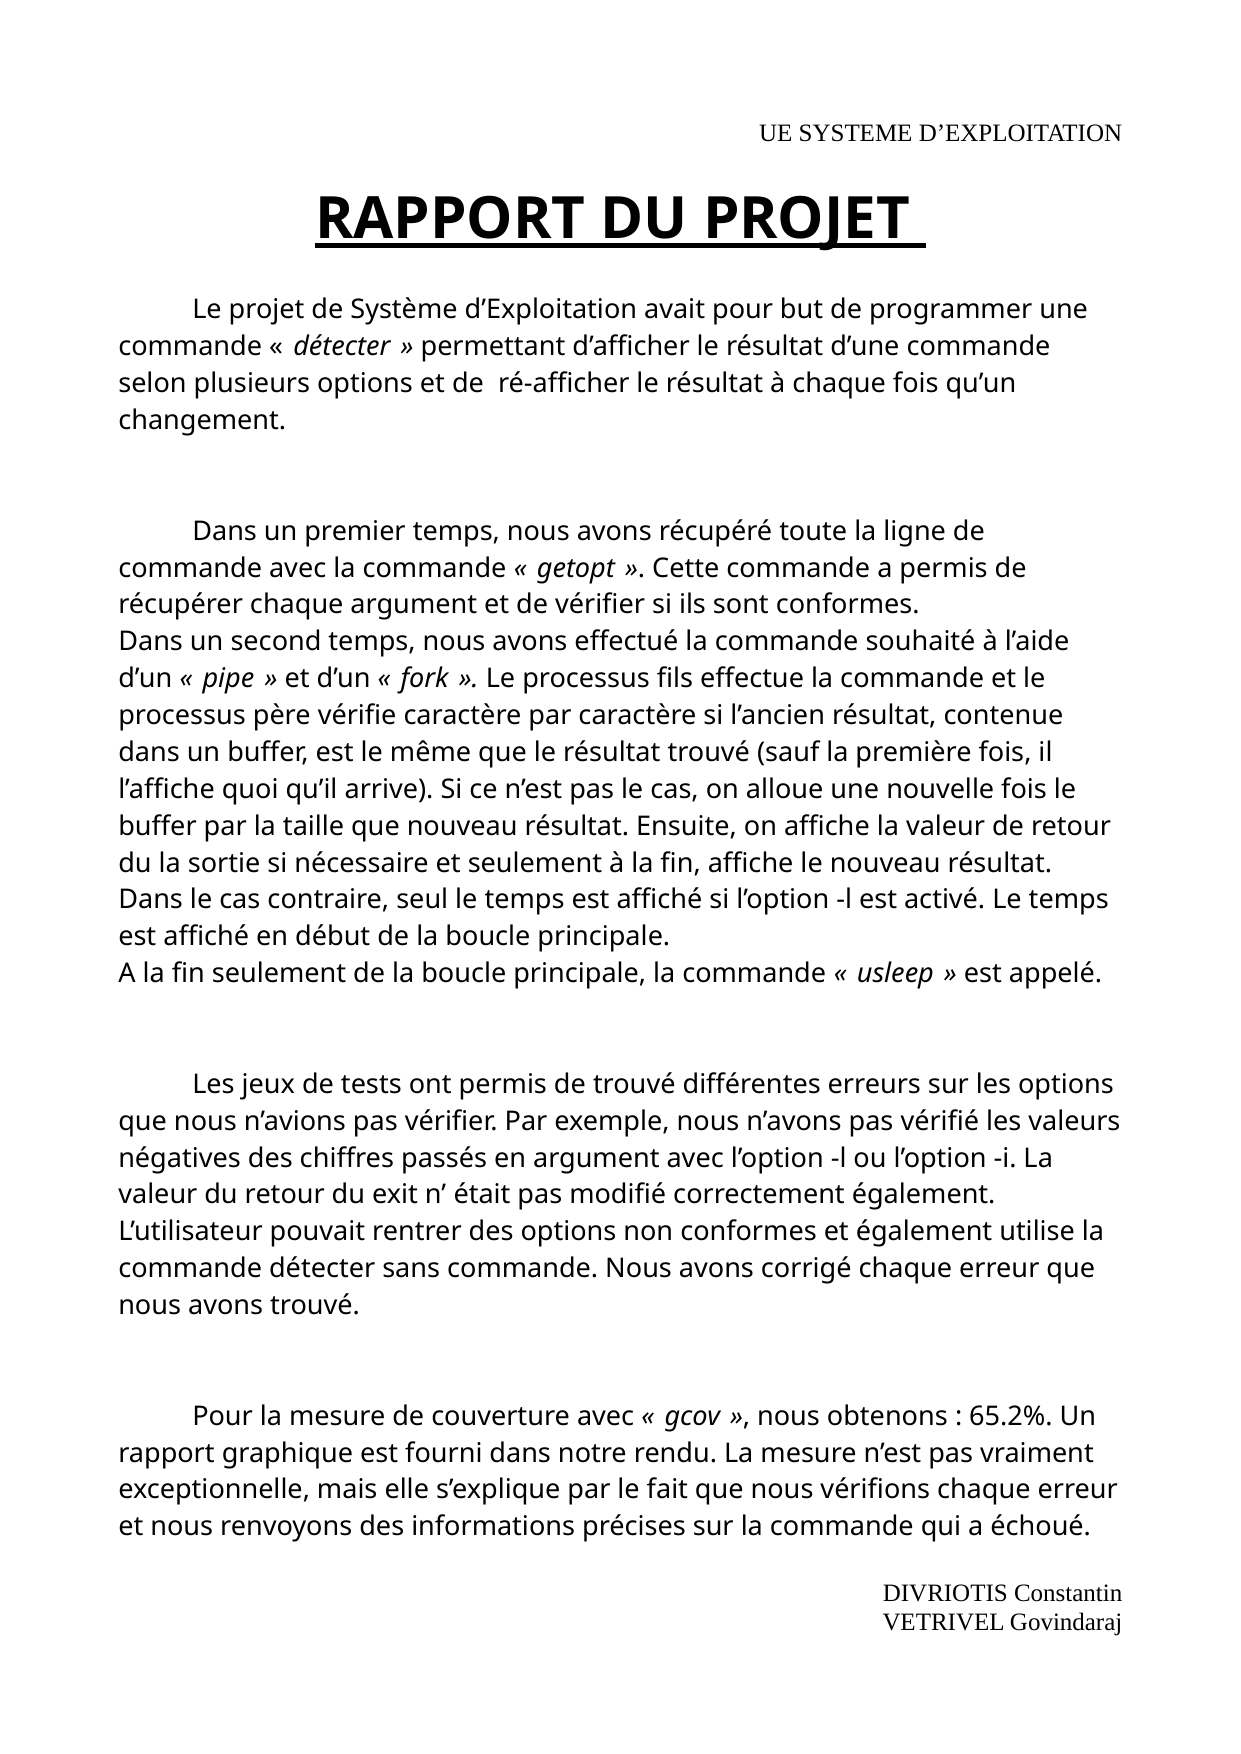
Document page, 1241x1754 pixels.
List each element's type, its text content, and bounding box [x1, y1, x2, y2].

text Le projet de Système d’Exploitation avait pour but de programmer une commande « détecter » permettant d’afficher le résultat d’une commande selon plusieurs options et de ré-afficher le résultat à chaque fois qu’un changement. [118, 290, 1122, 437]
text Dans un second temps, nous avons effectué la commande souhaité à l’aide d’un « pipe » et d’un « fork ». Le processus fils effectue la commande et le processus père vérifie caractère par caractère si l’ancien résultat, contenue dans un buffer, est le même que le résultat trouvé (sauf la première fois, il l’affiche quoi qu’il arrive). Si ce n’est pas le cas, on alloue une nouvelle fois le buffer par la taille que nouveau résultat. Ensuite, on affiche la valeur de retour du la sortie si nécessaire et seulement à la fin, affiche le nouveau résultat. Dans le cas contraire, seul le temps est affiché si l’option -l est activé. Le temps est affiché en début de la boucle principale. [118, 622, 1122, 954]
text RAPPORT DU PROJET [118, 176, 1122, 256]
text Dans un premier temps, nous avons récupéré toute la ligne de commande avec la commande « getopt ». Cette commande a permis de récupérer chaque argument et de vérifier si ils sont conformes. [118, 511, 1122, 622]
text A la fin seulement de la boucle principale, la commande « usleep » est appelé. [118, 954, 1122, 991]
text Les jeux de tests ont permis de trouvé différentes erreurs sur les options que nous n’avions pas vérifier. Par exemple, nous n’avons pas vérifié les valeurs négatives des chiffres passés en argument avec l’option -l ou l’option -i. La valeur du retour du exit n’ était pas modifié correctement également. L’utilisateur pouvait rentrer des options non conformes et également utilise la commande détecter sans commande. Nous avons corrigé chaque erreur que nous avons trouvé. [118, 1064, 1122, 1322]
text Pour la mesure de couverture avec « gcov », nous obtenons : 65.2%. Un rapport graphique est fourni dans notre rendu. La mesure n’est pas vraiment exceptionnelle, mais elle s’explique par le fait que nous vérifions chaque erreur et nous renvoyons des informations précises sur la commande qui a échoué. [118, 1396, 1122, 1544]
